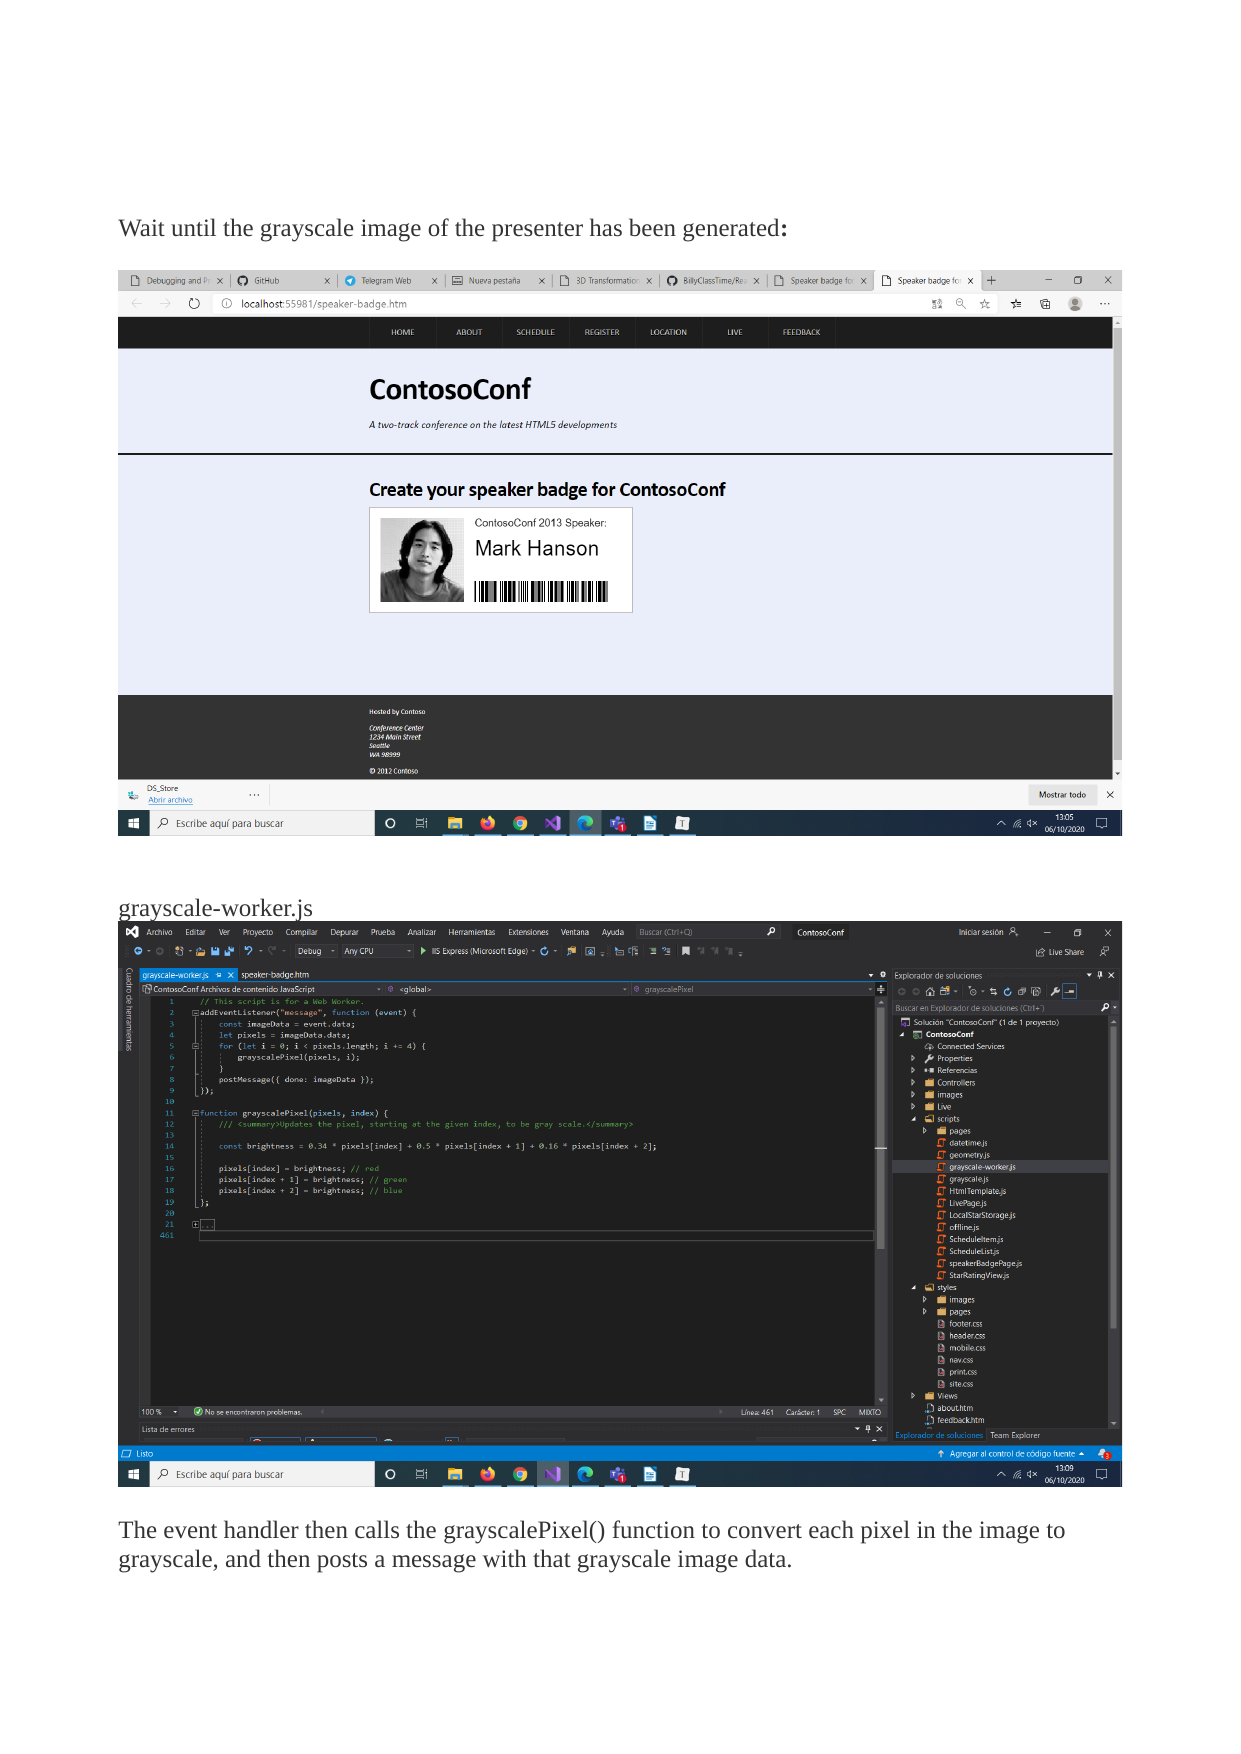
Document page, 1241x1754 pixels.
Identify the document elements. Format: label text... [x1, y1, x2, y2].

text Wait until the grayscale image of the presenter has been generated: [118, 213, 1122, 242]
picture [118, 270, 1123, 836]
text grayscale-worker.js [118, 893, 1122, 921]
picture [118, 921, 1123, 1487]
text The event handler then calls the grayscalePixel() function to convert each pixel in the image to grayscale, and then posts a message with that grayscale image data. [118, 1515, 1122, 1573]
